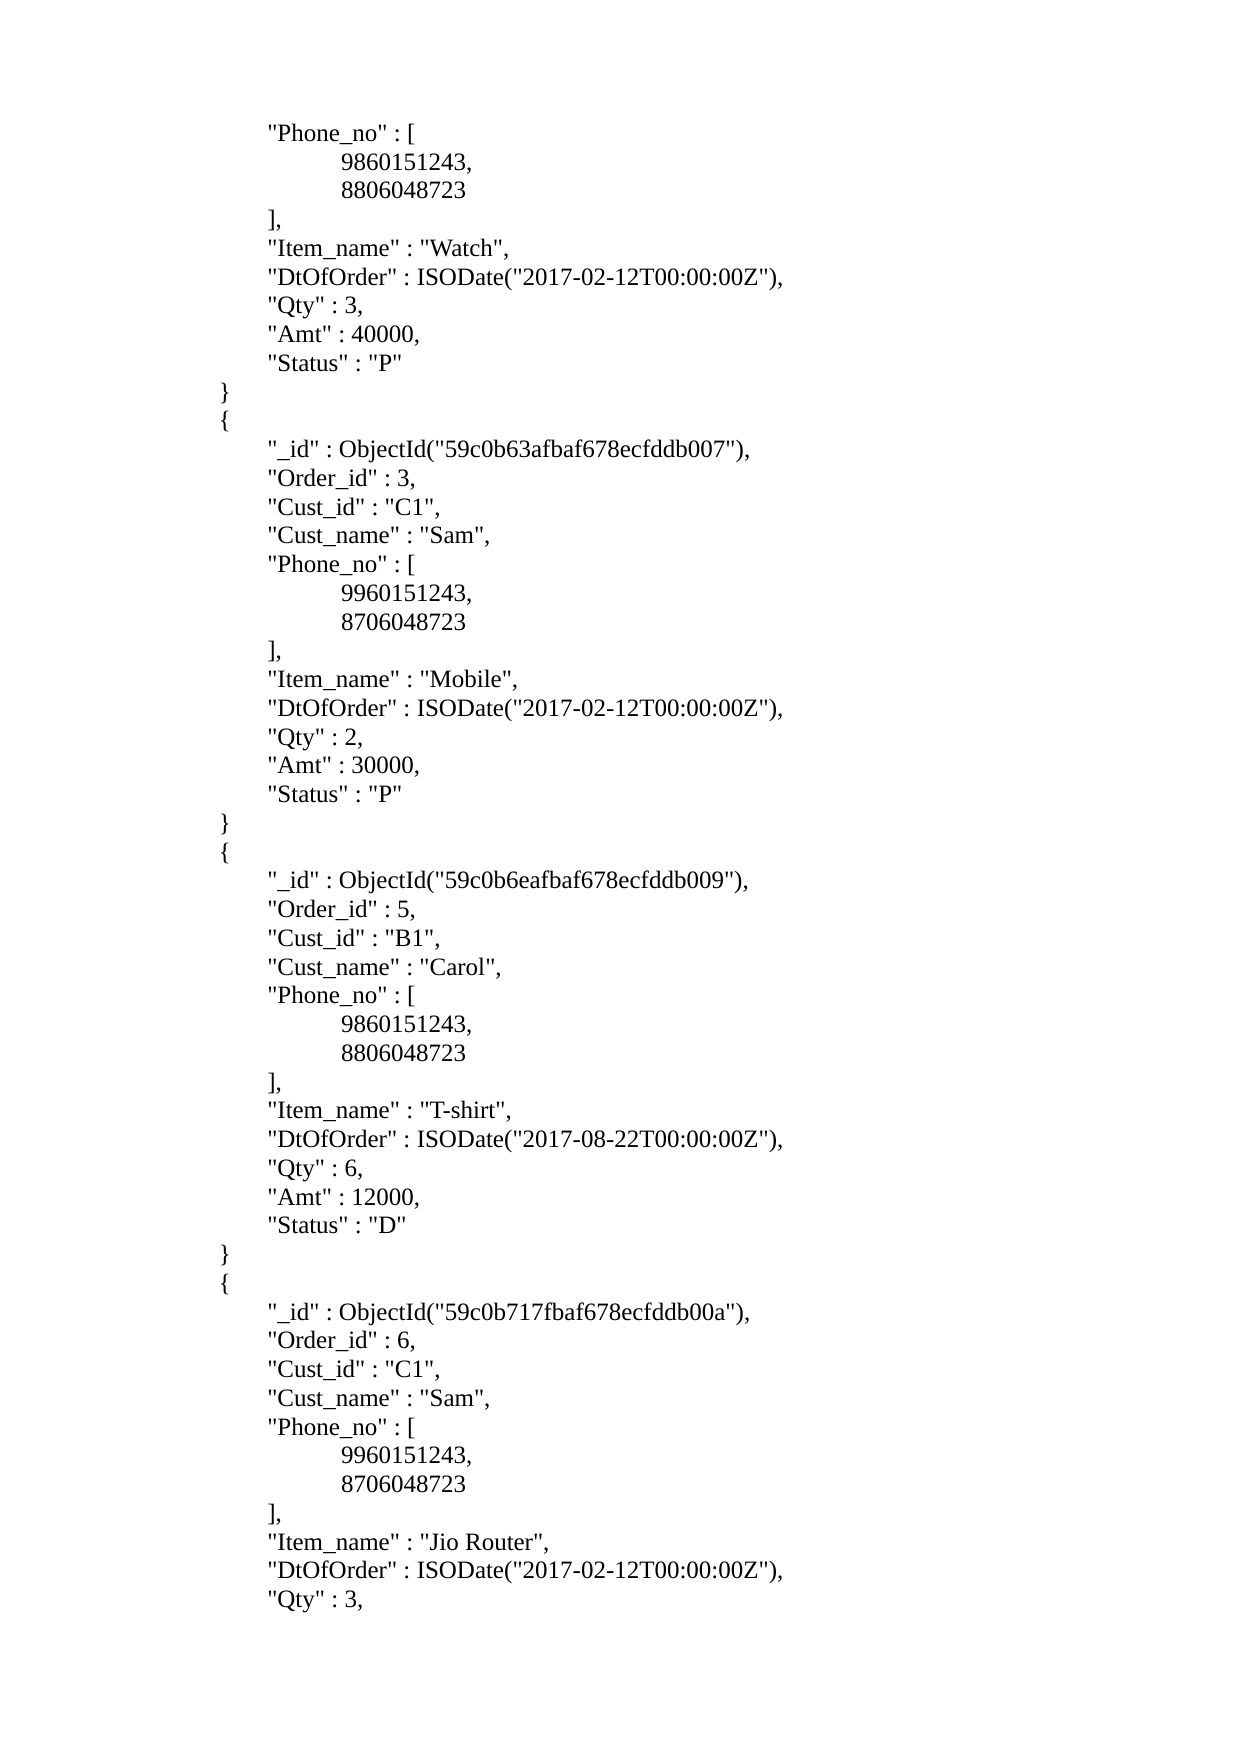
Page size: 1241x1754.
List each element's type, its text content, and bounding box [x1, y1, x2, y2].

list "Item_name" : "Mobile", [193, 664, 1122, 693]
list "Phone_no" : [ [193, 549, 1122, 578]
list { [193, 1268, 1122, 1297]
list "Qty" : 3, [193, 291, 1122, 319]
list "DtOfOrder" : ISODate("2017-02-12T00:00:00Z"), [193, 693, 1122, 722]
list 9960151243, [193, 1441, 1122, 1469]
list ], [193, 1498, 1122, 1527]
list "Order_id" : 3, [193, 463, 1122, 492]
list "Status" : "P" [193, 348, 1122, 377]
list } [193, 1239, 1122, 1268]
list { [193, 406, 1122, 434]
list { [193, 837, 1122, 866]
list 8706048723 [193, 607, 1122, 636]
list "Cust_id" : "C1", [193, 1354, 1122, 1383]
list "Qty" : 2, [193, 722, 1122, 751]
list "Qty" : 3, [193, 1584, 1122, 1613]
list "DtOfOrder" : ISODate("2017-08-22T00:00:00Z"), [193, 1124, 1122, 1153]
list "Phone_no" : [ [193, 118, 1122, 147]
list "Order_id" : 5, [193, 894, 1122, 923]
list 8806048723 [193, 176, 1122, 204]
list "_id" : ObjectId("59c0b6eafbaf678ecfddb009"), [193, 866, 1122, 894]
list "Item_name" : "Jio Router", [193, 1527, 1122, 1556]
list "Cust_id" : "C1", [193, 492, 1122, 521]
list "Amt" : 30000, [193, 751, 1122, 779]
list "DtOfOrder" : ISODate("2017-02-12T00:00:00Z"), [193, 1556, 1122, 1584]
list "Item_name" : "T-shirt", [193, 1096, 1122, 1124]
list "Amt" : 12000, [193, 1182, 1122, 1211]
list 9860151243, [193, 1009, 1122, 1038]
list "Cust_id" : "B1", [193, 923, 1122, 952]
list } [193, 808, 1122, 837]
list 9960151243, [193, 578, 1122, 607]
list } [193, 377, 1122, 406]
list ], [193, 1067, 1122, 1096]
list "Cust_name" : "Sam", [193, 521, 1122, 549]
list "DtOfOrder" : ISODate("2017-02-12T00:00:00Z"), [193, 262, 1122, 291]
list "Status" : "P" [193, 779, 1122, 808]
list "Status" : "D" [193, 1211, 1122, 1239]
list 8706048723 [193, 1469, 1122, 1498]
list "_id" : ObjectId("59c0b63afbaf678ecfddb007"), [193, 434, 1122, 463]
list "Amt" : 40000, [193, 319, 1122, 348]
list ], [193, 636, 1122, 664]
list "Item_name" : "Watch", [193, 233, 1122, 262]
list "Cust_name" : "Sam", [193, 1383, 1122, 1412]
list ], [193, 204, 1122, 233]
list "Phone_no" : [ [193, 981, 1122, 1009]
list 9860151243, [193, 147, 1122, 176]
list 8806048723 [193, 1038, 1122, 1067]
list "_id" : ObjectId("59c0b717fbaf678ecfddb00a"), [193, 1297, 1122, 1326]
list "Order_id" : 6, [193, 1326, 1122, 1354]
list "Phone_no" : [ [193, 1412, 1122, 1441]
list "Cust_name" : "Carol", [193, 952, 1122, 981]
list "Qty" : 6, [193, 1153, 1122, 1182]
